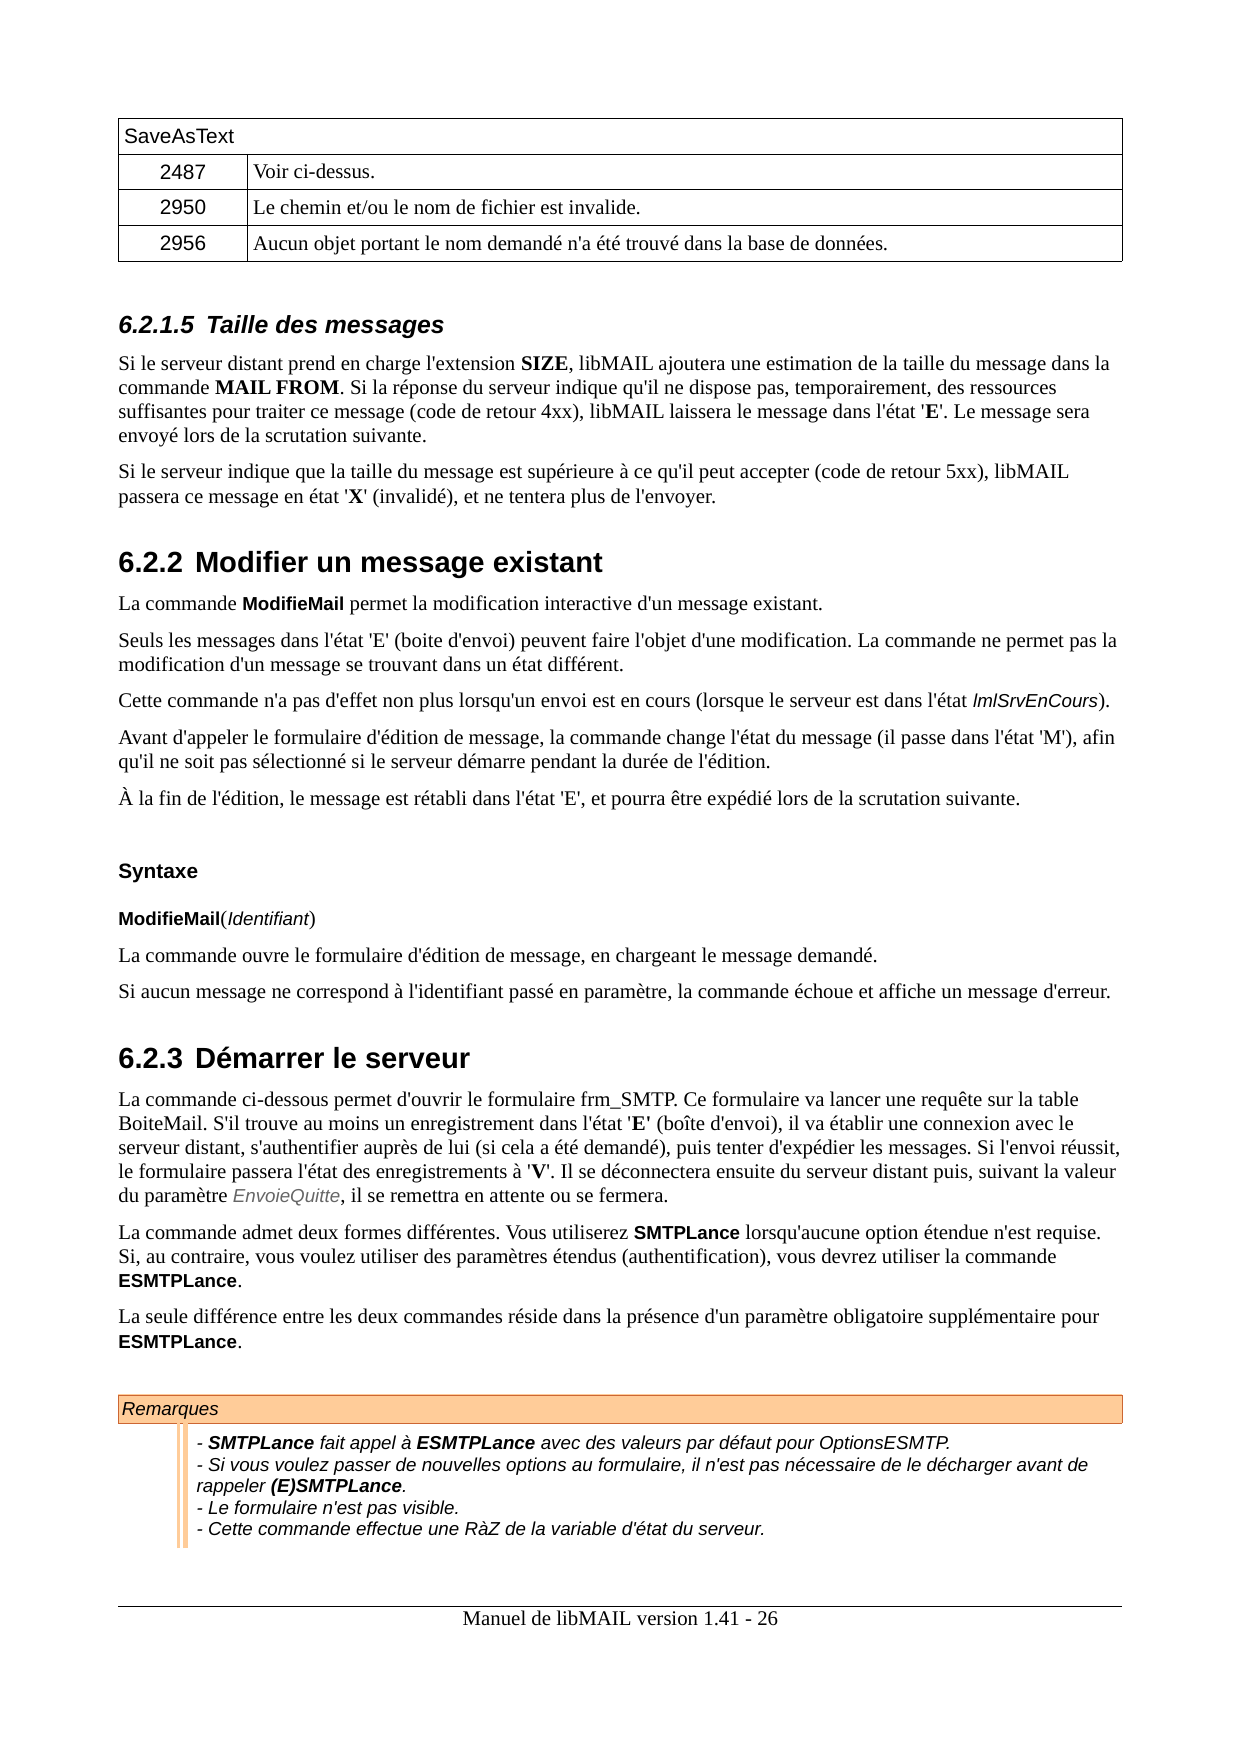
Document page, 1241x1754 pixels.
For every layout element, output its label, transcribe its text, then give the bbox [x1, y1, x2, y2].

table_cell Voir ci-dessus. [248, 155, 1122, 189]
text La commande ci-dessous permet d'ouvrir le formulaire frm_SMTP. Ce formulaire va lancer une requête sur la table BoiteMail. S'il trouve au moins un enregistrement dans l'état 'E' (boîte d'envoi), il va établir une connexion avec le serveur distant, s'authentifier auprès de lui (si cela a été demandé), puis tenter d'expédier les messages. Si l'envoi réussit, le formulaire passera l'état des enregistrements à 'V'. Il se déconnectera ensuite du serveur distant puis, suivant la valeur du paramètre EnvoieQuitte, il se remettra en attente ou se fermera. [118, 1087, 1122, 1207]
table_cell Aucun objet portant le nom demandé n'a été trouvé dans la base de données. [248, 226, 1122, 261]
table_cell SaveAsText [119, 119, 1122, 154]
text Si le serveur distant prend en charge l'extension SIZE, libMAIL ajoutera une estimation de la taille du message dans la commande MAIL FROM. Si la réponse du serveur indique qu'il ne dispose pas, temporairement, des ressources suffisantes pour traiter ce message (code de retour 4xx), libMAIL laissera le message dans l'état 'E'. Le message sera envoyé lors de la scrutation suivante. [118, 351, 1122, 447]
text Seuls les messages dans l'état 'E' (boite d'envoi) peuvent faire l'objet d'une modification. La commande ne permet pas la modification d'un message se trouvant dans un état différent. [118, 628, 1122, 676]
text Avant d'appeler le formulaire d'édition de message, la commande change l'état du message (il passe dans l'état 'M'), afin qu'il ne soit pas sélectionné si le serveur démarre pendant la durée de l'édition. [118, 725, 1122, 773]
text Remarques [119, 1396, 1122, 1423]
subtitle Taille des messages [118, 310, 1122, 338]
text ModifieMail(Identifiant) [118, 906, 1122, 930]
text Si le serveur indique que la taille du message est supérieure à ce qu'il peut accepter (code de retour 5xx), libMAIL passera ce message en état 'X' (invalidé), et ne tentera plus de l'envoyer. [118, 459, 1122, 508]
text - Le formulaire n'est pas visible. [188, 1497, 1122, 1518]
text Syntaxe [118, 859, 1122, 883]
table_cell 2487 [119, 155, 247, 189]
text La seule différence entre les deux commandes réside dans la présence d'un paramètre obligatoire supplémentaire pour ESMTPLance. [118, 1304, 1122, 1353]
subtitle Démarrer le serveur [118, 1041, 1122, 1074]
text La commande ouvre le formulaire d'édition de message, en chargeant le message demandé. [118, 943, 1122, 967]
text Si aucun message ne correspond à l'identifiant passé en paramètre, la commande échoue et affiche un message d'erreur. [118, 979, 1122, 1003]
text Cette commande n'a pas d'effet non plus lorsqu'un envoi est en cours (lorsque le serveur est dans l'état lmlSrvEnCours). [118, 688, 1122, 712]
text La commande ModifieMail permet la modification interactive d'un message existant. [118, 591, 1122, 615]
table_cell Le chemin et/ou le nom de fichier est invalide. [248, 190, 1122, 225]
subtitle Modifier un message existant [118, 545, 1122, 579]
text - SMTPLance fait appel à ESMTPLance avec des valeurs par défaut pour OptionsESMTP. [188, 1424, 1122, 1453]
text - Si vous voulez passer de nouvelles options au formulaire, il n'est pas nécessaire de le décharger avant de rappeler (E)SMTPLance. [188, 1453, 1122, 1497]
text La commande admet deux formes différentes. Vous utiliserez SMTPLance lorsqu'aucune option étendue n'est requise. Si, au contraire, vous voulez utiliser des paramètres étendus (authentification), vous devrez utiliser la commande ESMTPLance. [118, 1220, 1122, 1292]
text À la fin de l'édition, le message est rétabli dans l'état 'E', et pourra être expédié lors de la scrutation suivante. [118, 786, 1122, 809]
text - Cette commande effectue une RàZ de la variable d'état du serveur. [188, 1518, 1122, 1548]
table_cell 2950 [119, 190, 247, 225]
table_cell 2956 [119, 226, 247, 261]
